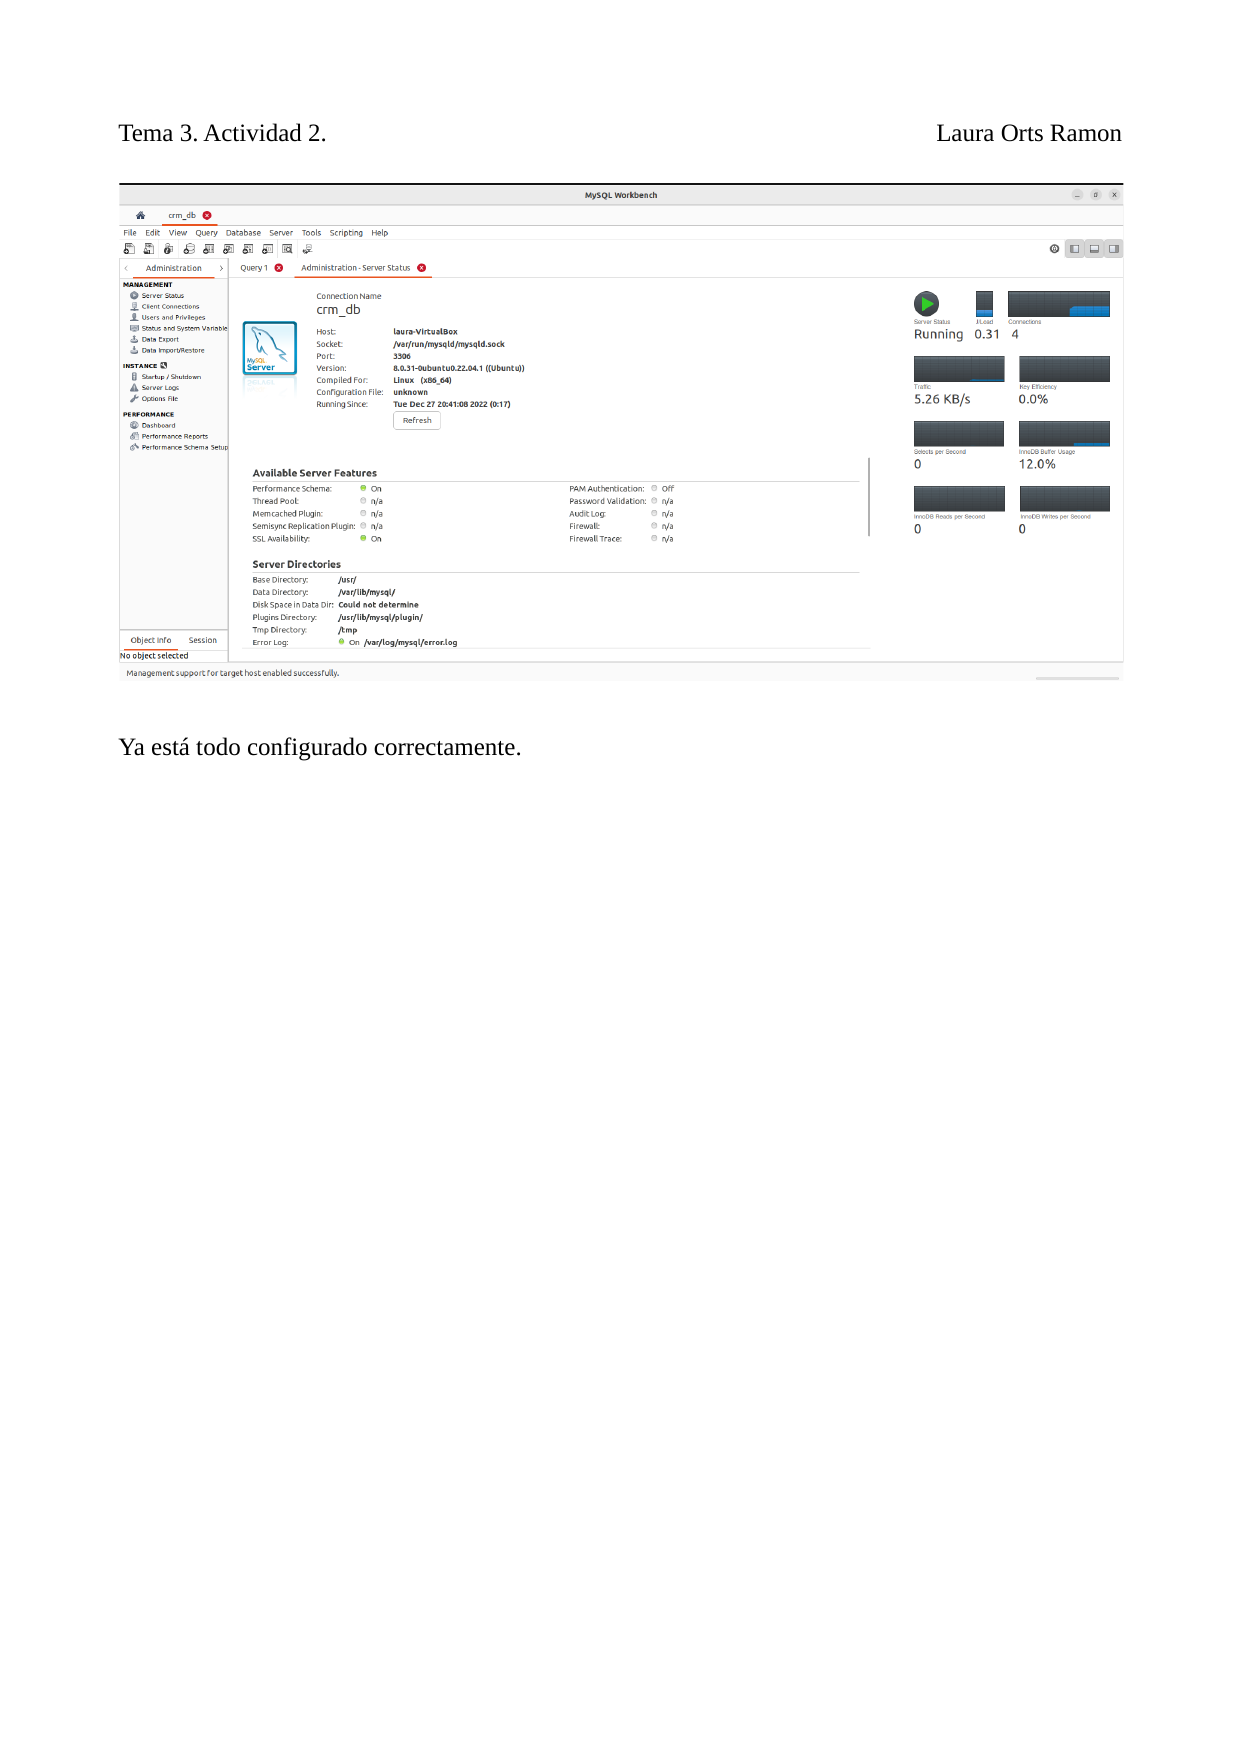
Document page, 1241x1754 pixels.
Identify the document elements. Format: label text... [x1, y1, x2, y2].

text Ya está todo configurado correctamente. [118, 732, 1122, 761]
picture [119, 183, 1124, 681]
